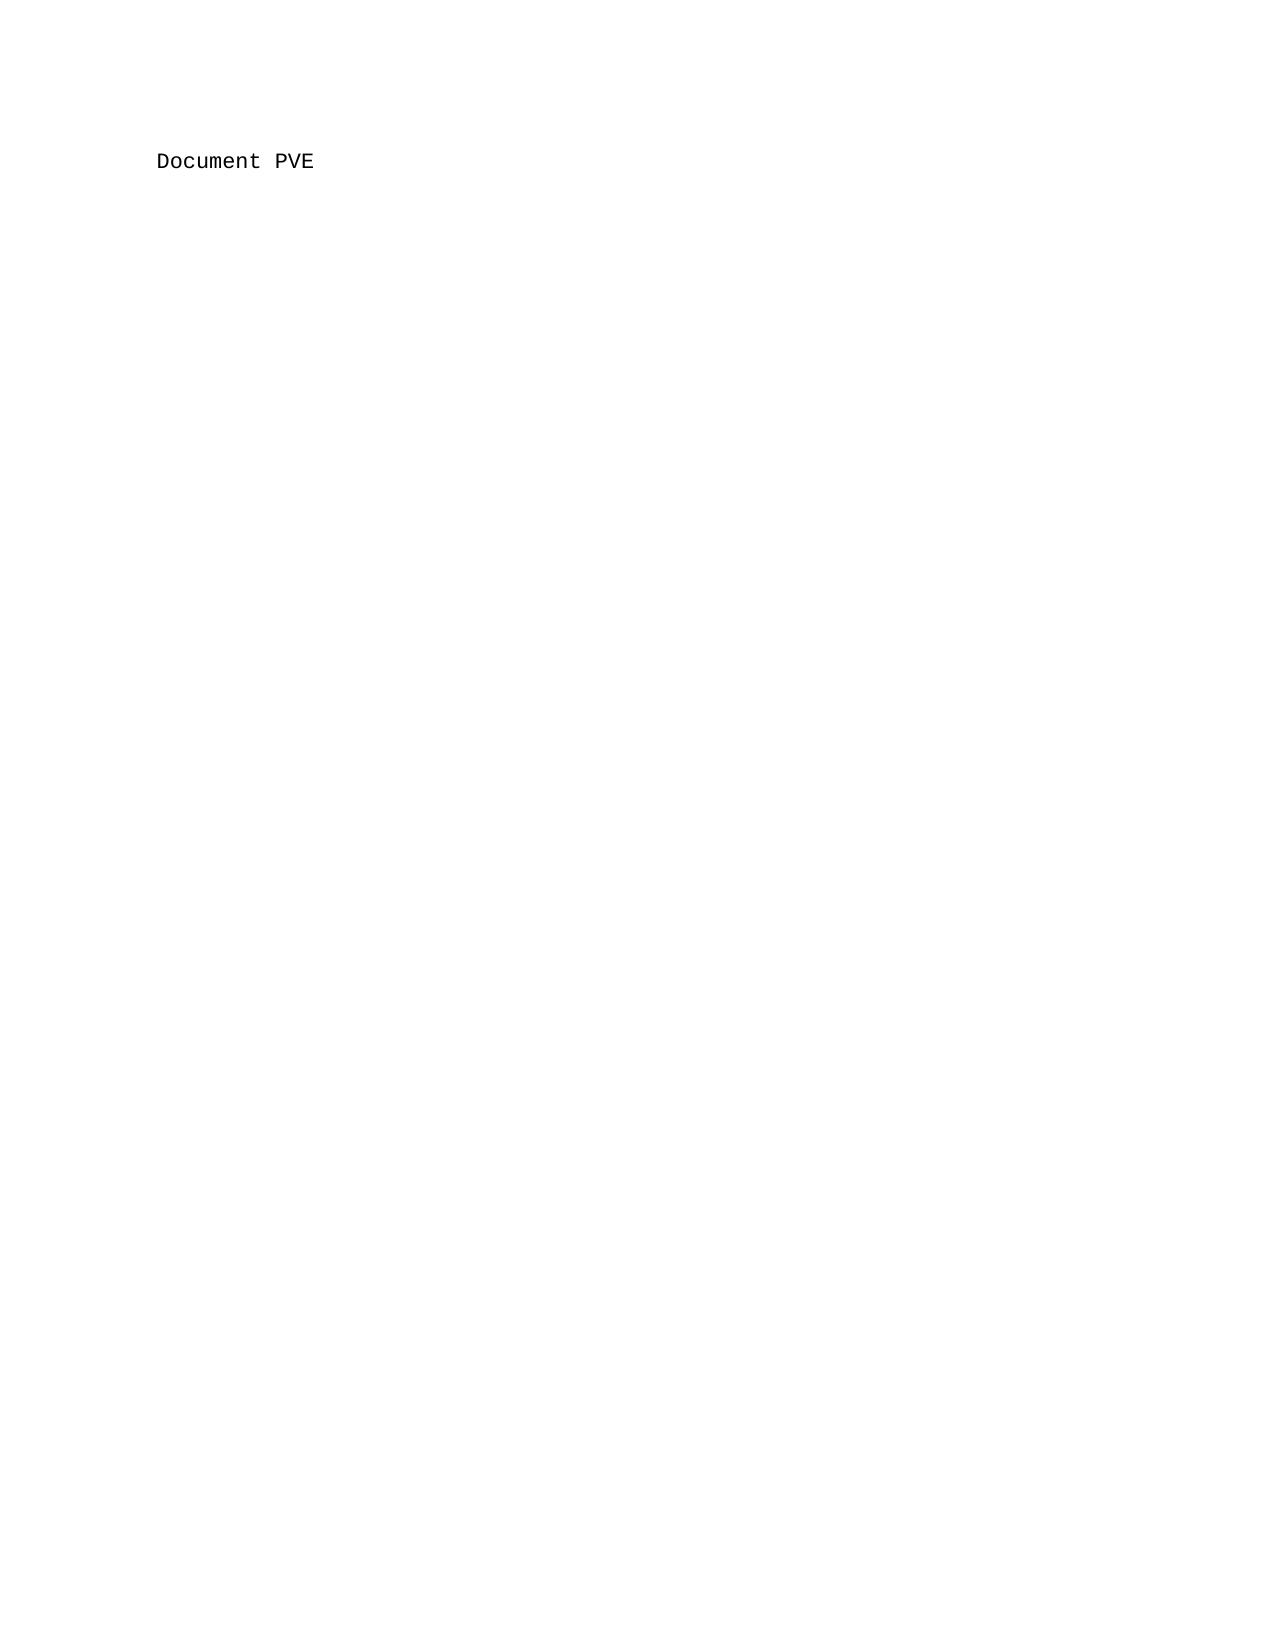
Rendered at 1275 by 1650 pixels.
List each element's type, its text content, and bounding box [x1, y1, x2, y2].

text Document PVE [156, 150, 1118, 175]
